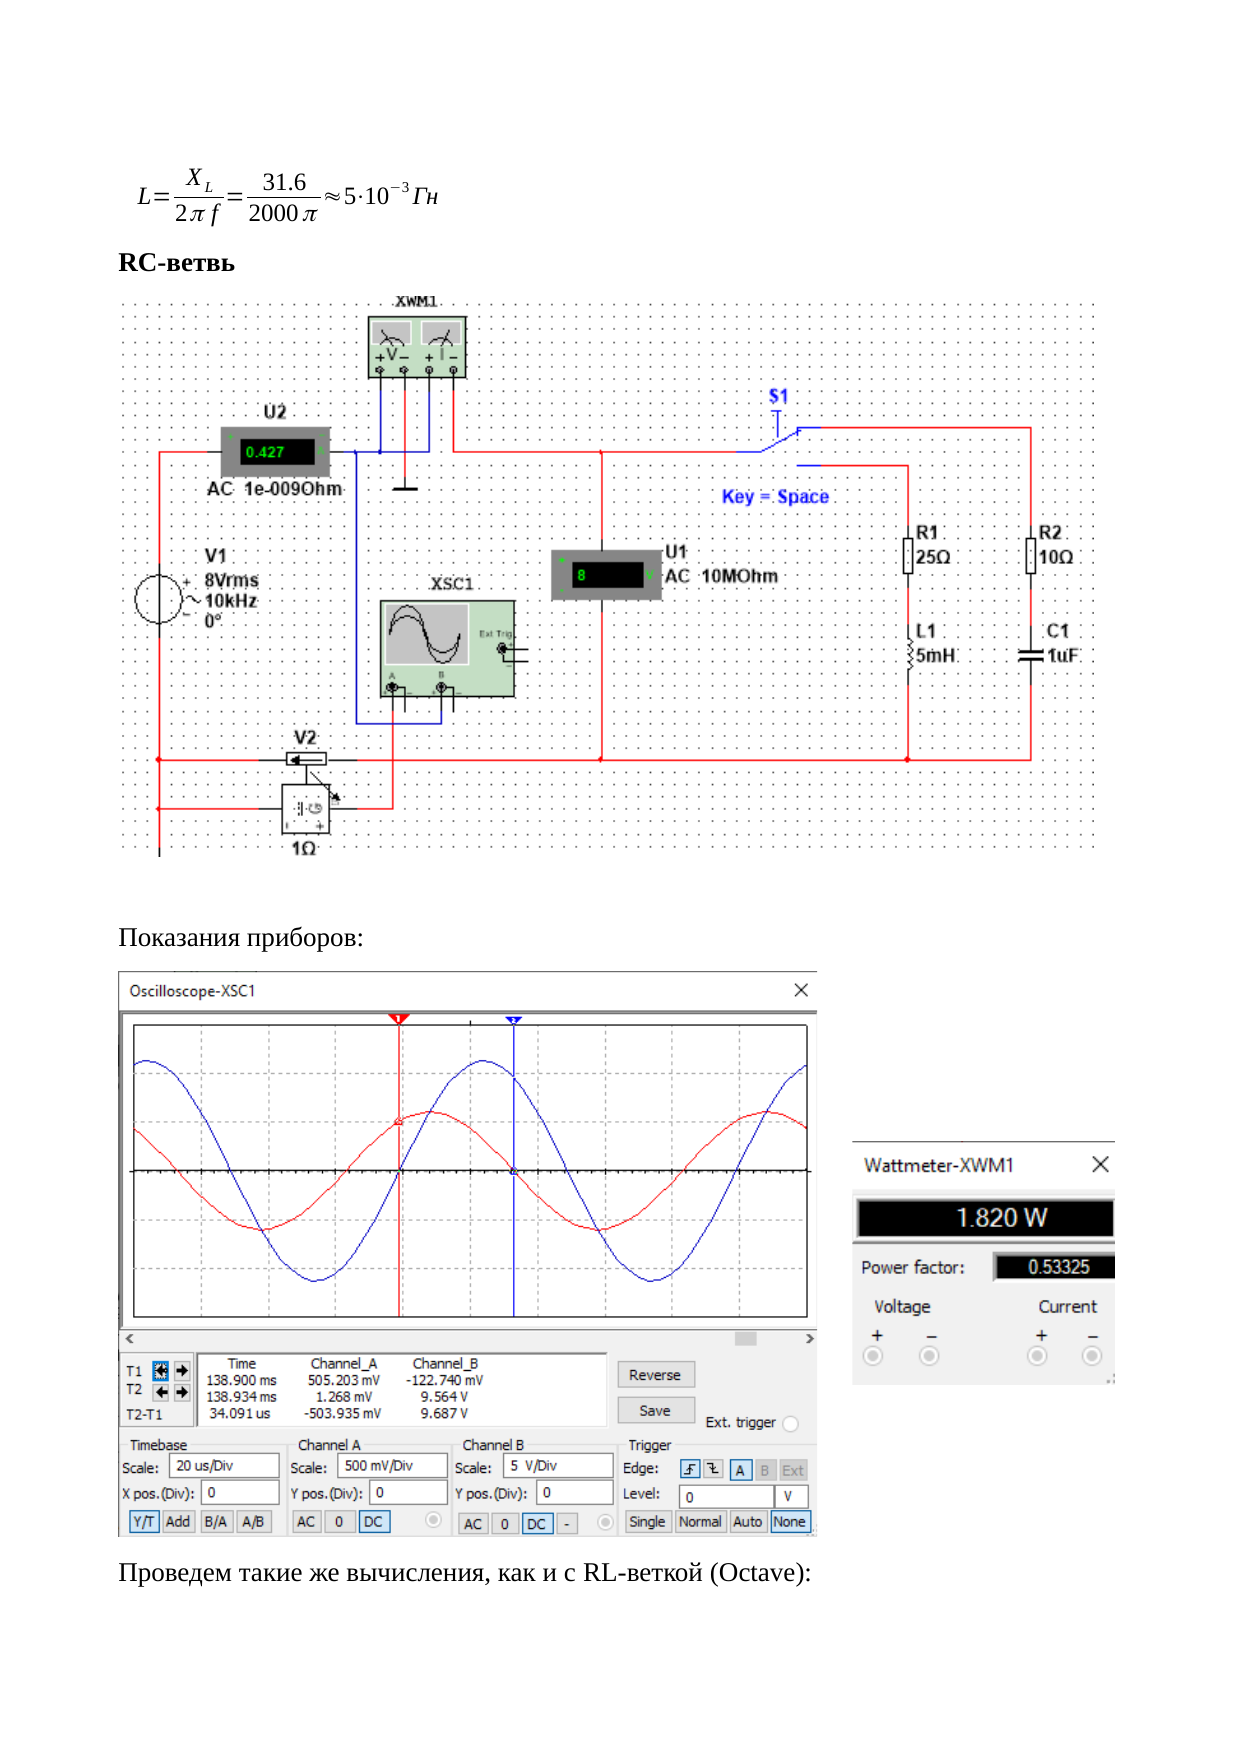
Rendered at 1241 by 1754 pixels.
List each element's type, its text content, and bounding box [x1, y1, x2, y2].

text Показания приборов: [118, 921, 1122, 953]
text RC-ветвь [118, 246, 1122, 277]
picture [852, 1141, 1115, 1385]
picture [118, 296, 1094, 857]
text Проведем такие же вычисления, как и с RL-веткой (Octave): [118, 1556, 1122, 1587]
picture [118, 971, 818, 1537]
